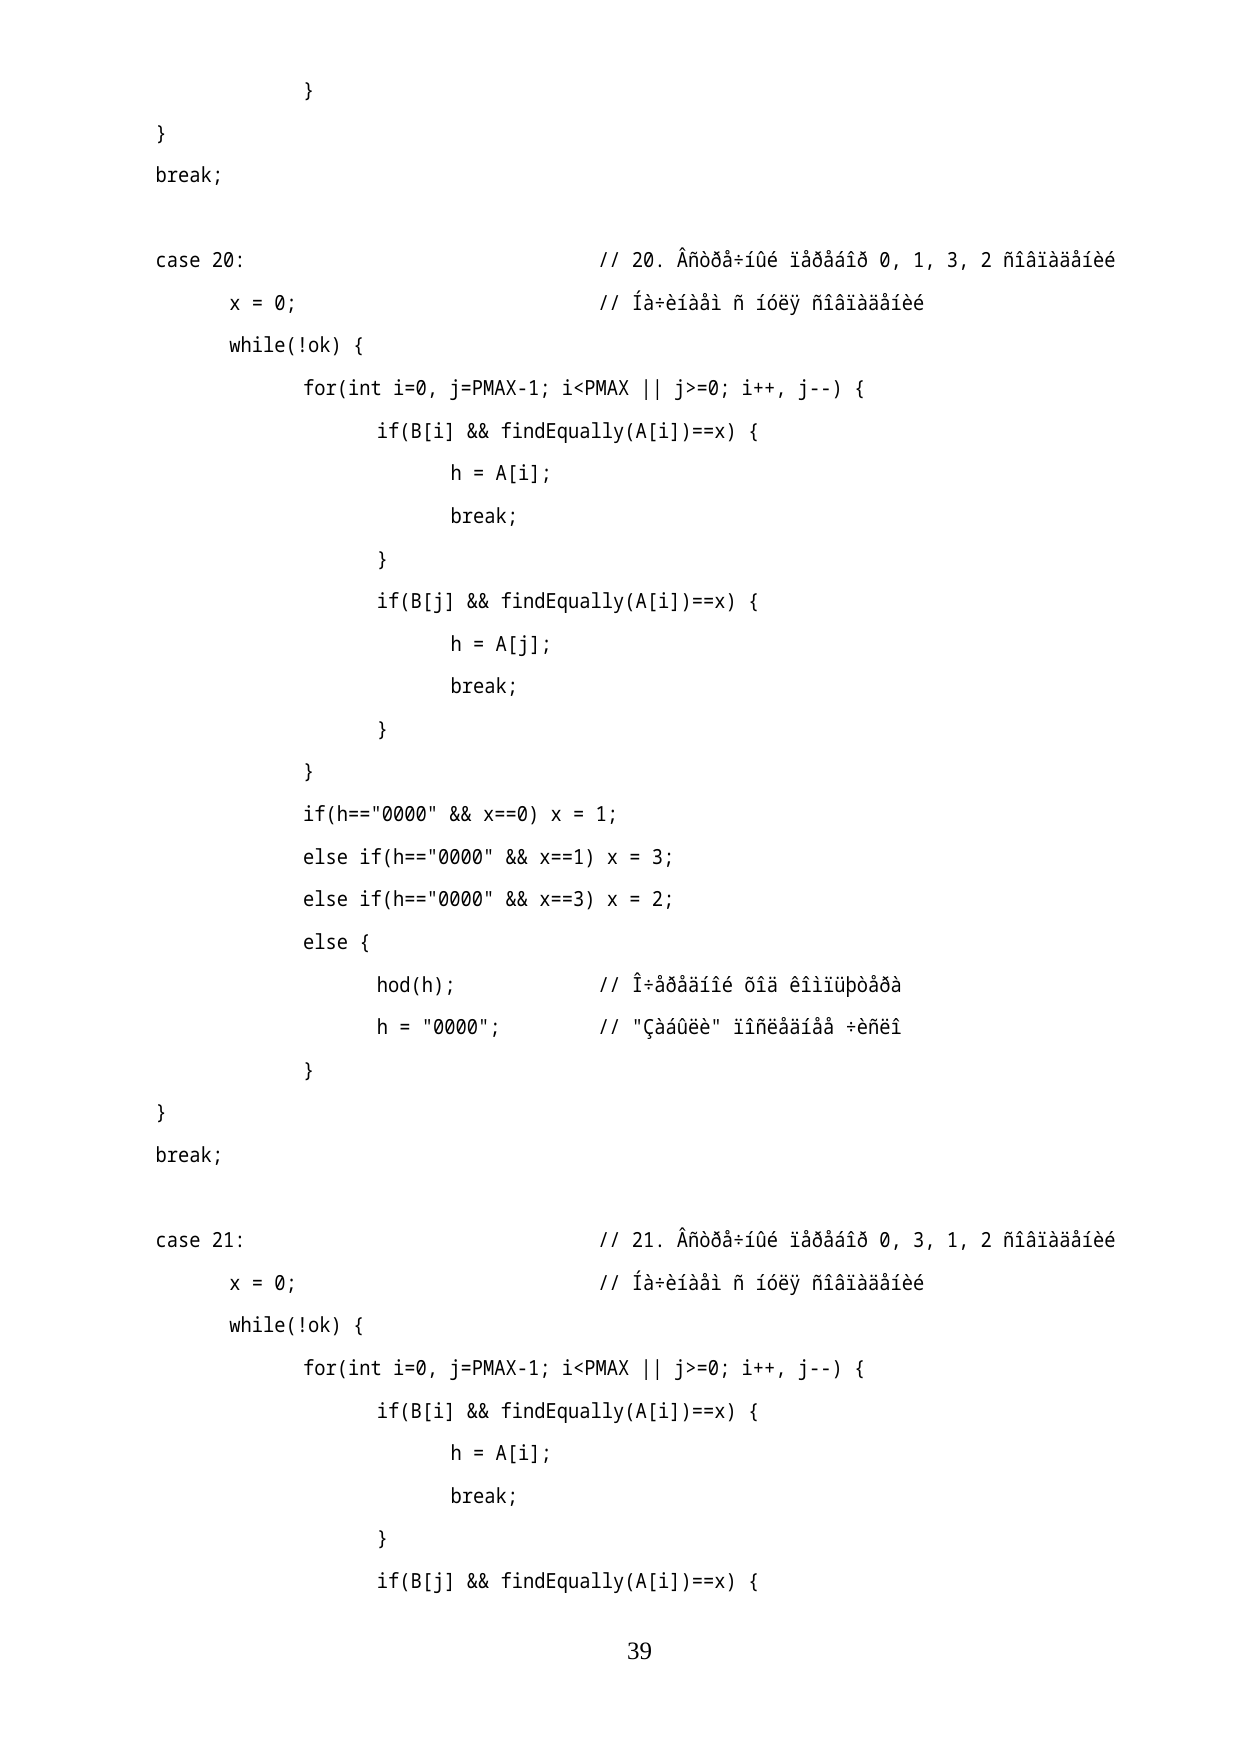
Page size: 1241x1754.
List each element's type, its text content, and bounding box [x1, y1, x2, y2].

text break; [155, 671, 1181, 700]
text break; [155, 501, 1181, 529]
text else { [155, 927, 1181, 956]
text for(int i=0, j=PMAX-1; i<PMAX || j>=0; i++, j--) { [155, 1353, 1181, 1382]
text if(h=="0000" && x==0) x = 1; [155, 799, 1181, 828]
text } [155, 75, 1181, 103]
text else if(h=="0000" && x==3) x = 2; [155, 884, 1181, 913]
text } [155, 757, 1181, 785]
text while(!ok) { [155, 331, 1181, 359]
text h = A[i]; [155, 1438, 1181, 1467]
text h = A[i]; [155, 458, 1181, 487]
text break; [155, 1481, 1181, 1509]
text if(B[j] && findEqually(A[i])==x) { [155, 586, 1181, 615]
text h = "0000"; // "Çàáûëè" ïîñëåäíåå ÷èñëî [155, 1012, 1181, 1041]
text break; [155, 1140, 1181, 1168]
text } [155, 544, 1181, 572]
text if(B[j] && findEqually(A[i])==x) { [155, 1566, 1181, 1594]
text h = A[j]; [155, 629, 1181, 657]
text } [155, 118, 1181, 146]
text if(B[i] && findEqually(A[i])==x) { [155, 416, 1181, 444]
text else if(h=="0000" && x==1) x = 3; [155, 842, 1181, 870]
text if(B[i] && findEqually(A[i])==x) { [155, 1396, 1181, 1424]
text case 21: // 21. Âñòðå÷íûé ïåðåáîð 0, 3, 1, 2 ñîâïàäåíèé [155, 1225, 1181, 1254]
text x = 0; // Íà÷èíàåì ñ íóëÿ ñîâïàäåíèé [155, 288, 1181, 316]
text for(int i=0, j=PMAX-1; i<PMAX || j>=0; i++, j--) { [155, 373, 1181, 402]
text case 20: // 20. Âñòðå÷íûé ïåðåáîð 0, 1, 3, 2 ñîâïàäåíèé [155, 245, 1181, 274]
text } [155, 1097, 1181, 1126]
text hod(h); // Î÷åðåäíîé õîä êîìïüþòåðà [155, 970, 1181, 998]
text } [155, 714, 1181, 742]
text break; [155, 160, 1181, 189]
text x = 0; // Íà÷èíàåì ñ íóëÿ ñîâïàäåíèé [155, 1268, 1181, 1296]
text } [155, 1523, 1181, 1552]
text } [155, 1055, 1181, 1083]
text while(!ok) { [155, 1311, 1181, 1339]
